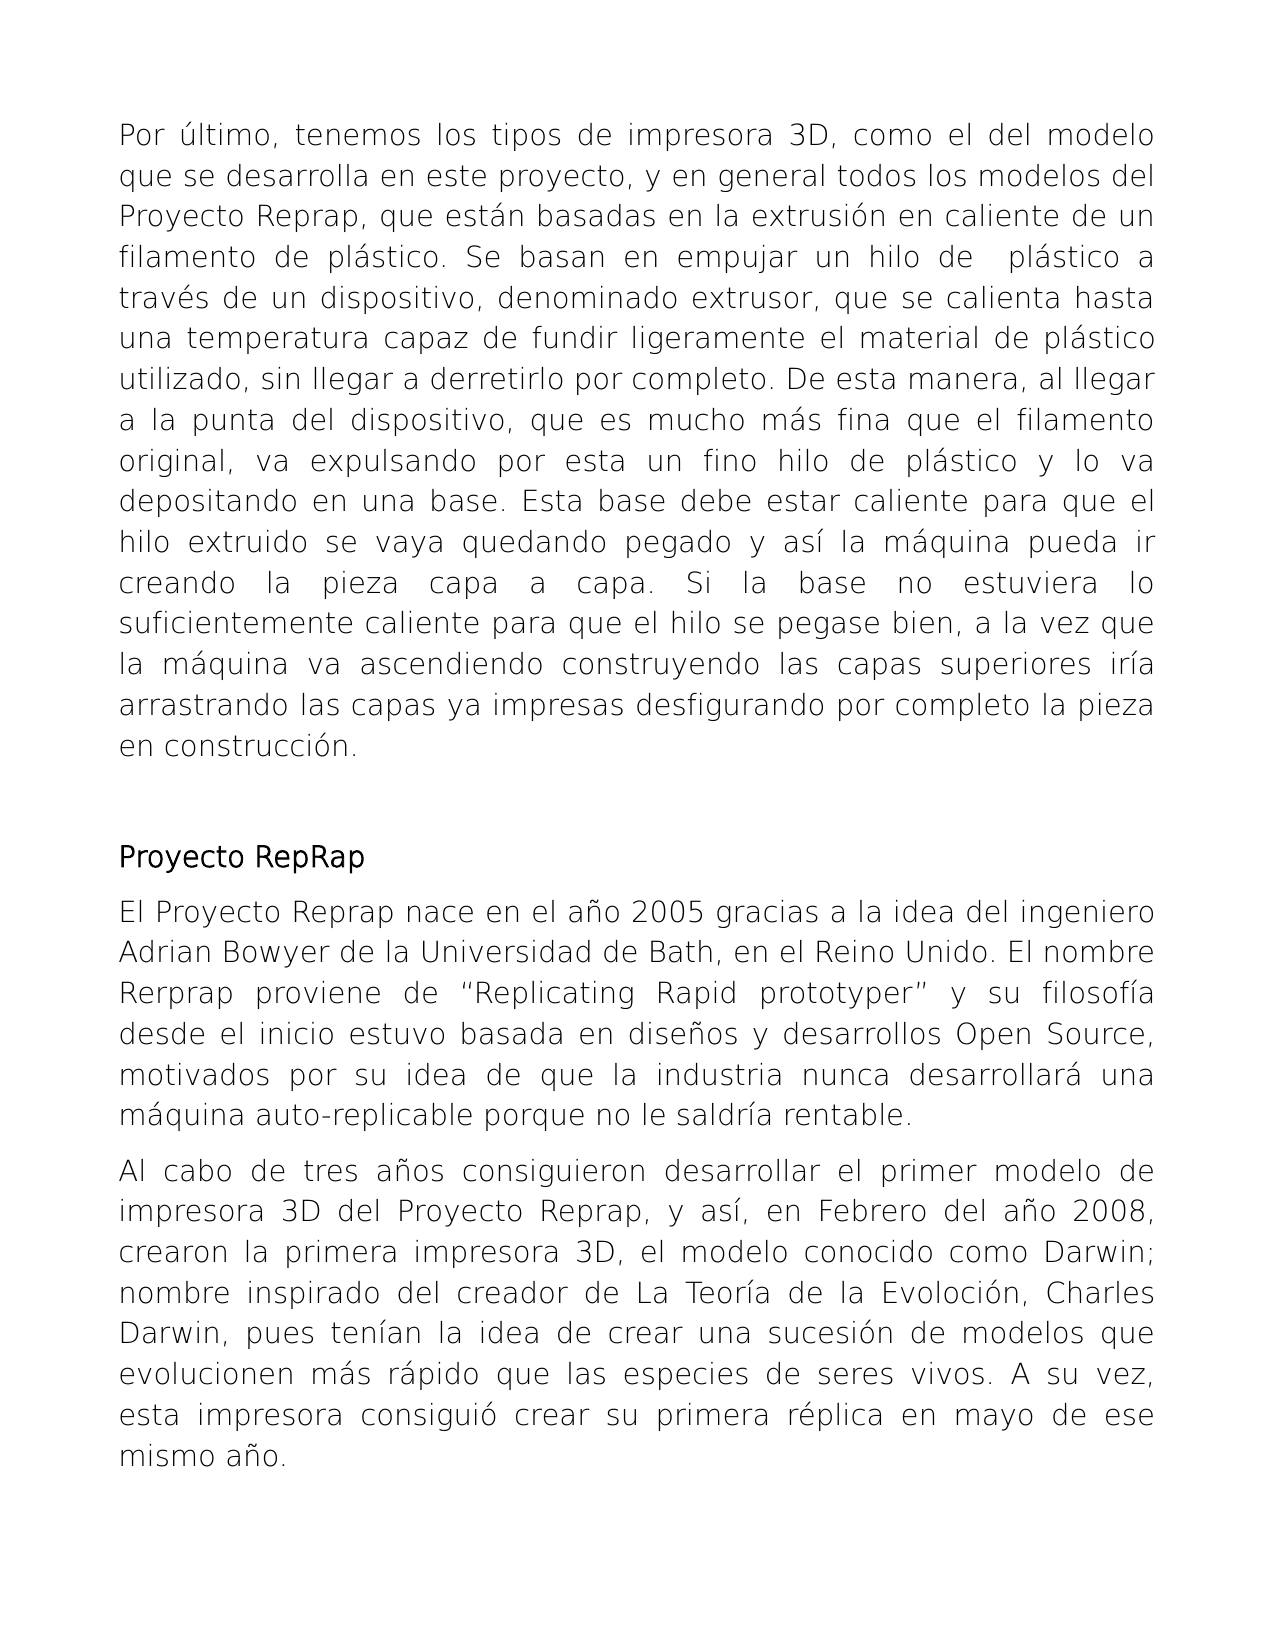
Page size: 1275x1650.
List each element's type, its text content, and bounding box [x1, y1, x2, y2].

text Por último, tenemos los tipos de impresora 3D, como el del modelo que se desarrolla en este proyecto, y en general todos los modelos del Proyecto Reprap, que están basadas en la extrusión en caliente de un filamento de plástico. Se basan en empujar un hilo de plástico a través de un dispositivo, denominado extrusor, que se calienta hasta una temperatura capaz de fundir ligeramente el material de plástico utilizado, sin llegar a derretirlo por completo. De esta manera, al llegar a la punta del dispositivo, que es mucho más fina que el filamento original, va expulsando por esta un fino hilo de plástico y lo va depositando en una base. Esta base debe estar caliente para que el hilo extruido se vaya quedando pegado y así la máquina pueda ir creando la pieza capa a capa. Si la base no estuviera lo suficientemente caliente para que el hilo se pegase bien, a la vez que la máquina va ascendiendo construyendo las capas superiores iría arrastrando las capas ya impresas desfigurando por completo la pieza en construcción. [118, 118, 1157, 763]
text Al cabo de tres años consiguieron desarrollar el primer modelo de impresora 3D del Proyecto Reprap, y así, en Febrero del año 2008, crearon la primera impresora 3D, el modelo conocido como Darwin; nombre inspirado del creador de La Teoría de la Evoloción, Charles Darwin, pues tenían la idea de crear una sucesión de modelos que evolucionen más rápido que las especies de seres vivos. A su vez, esta impresora consiguió crear su primera réplica en mayo de ese mismo año. [118, 1154, 1157, 1473]
text Proyecto RepRap [118, 840, 1157, 874]
text El Proyecto Reprap nace en el año 2005 gracias a la idea del ingeniero Adrian Bowyer de la Universidad de Bath, en el Reino Unido. El nombre Rerprap proviene de “Replicating Rapid prototyper” y su filosofía desde el inicio estuvo basada en diseños y desarrollos Open Source, motivados por su idea de que la industria nunca desarrollará una máquina auto-replicable porque no le saldría rentable. [118, 895, 1157, 1133]
